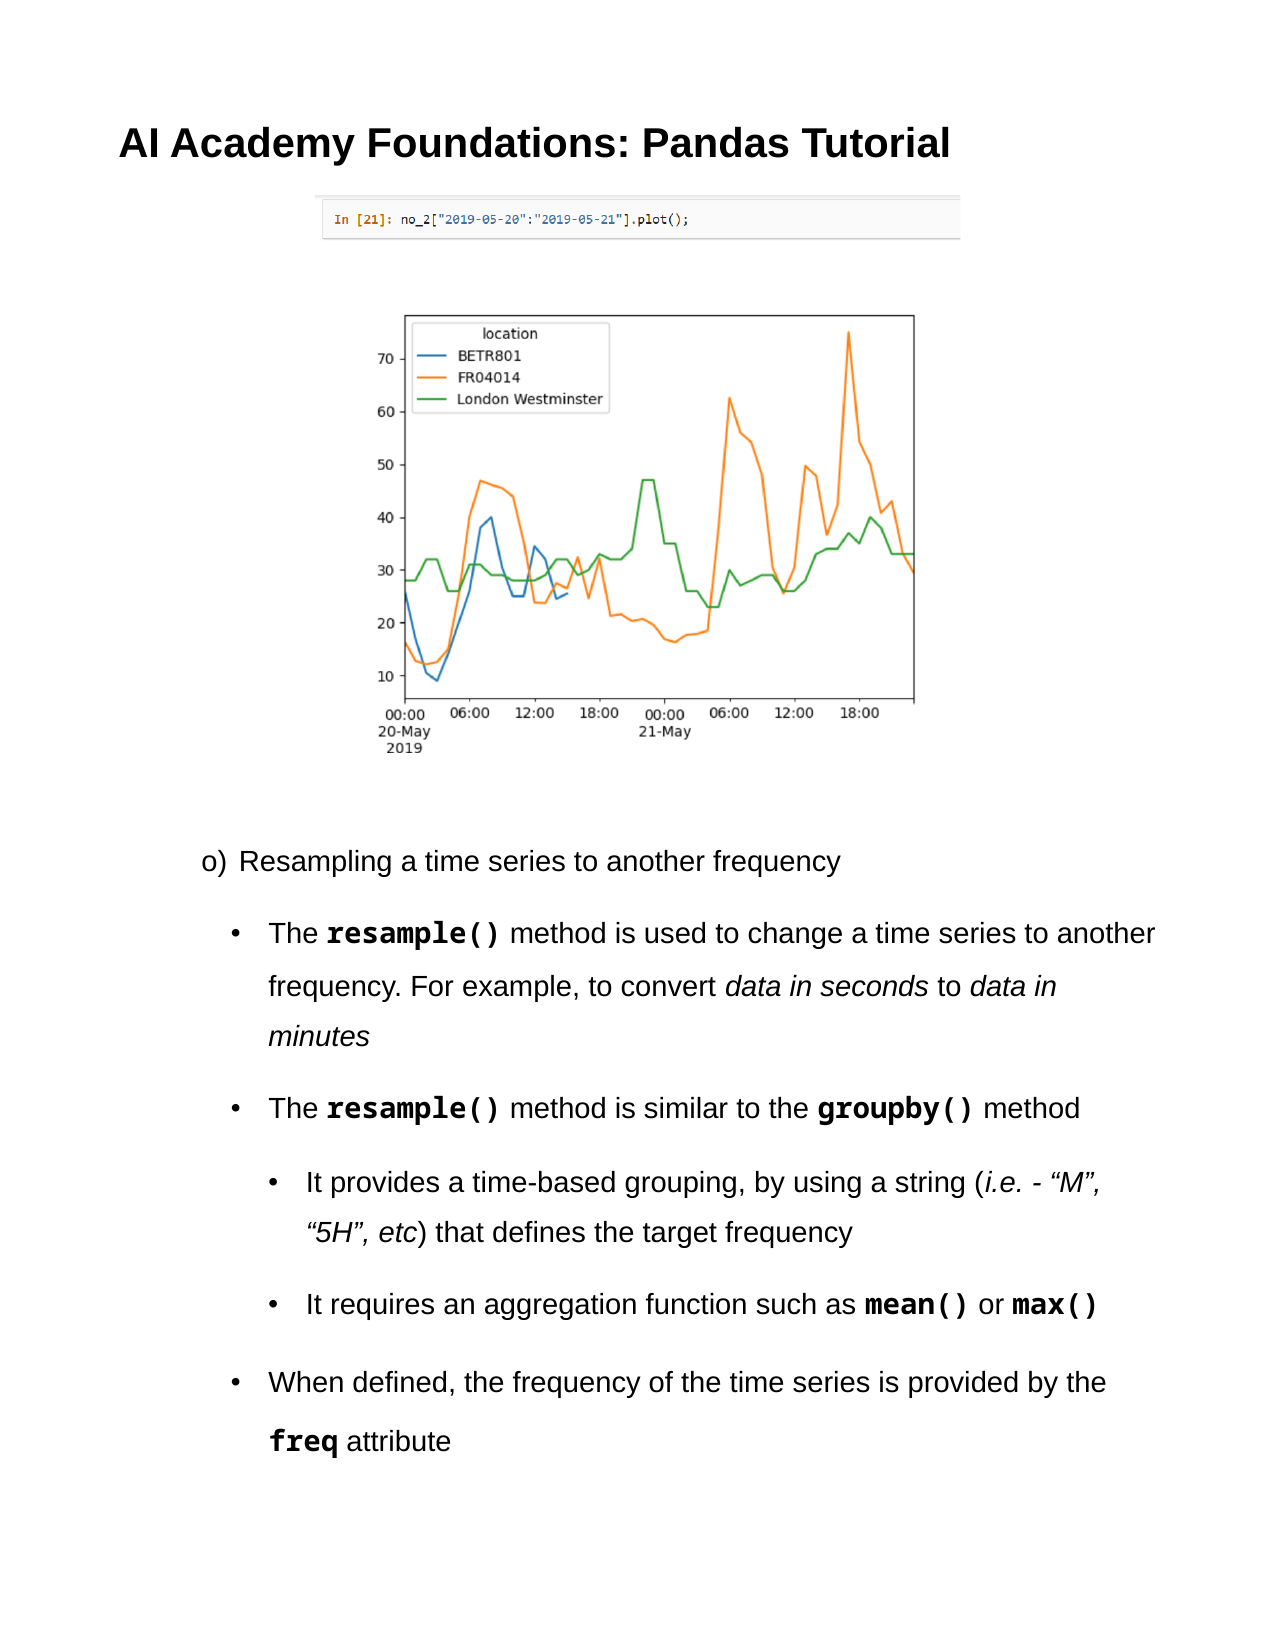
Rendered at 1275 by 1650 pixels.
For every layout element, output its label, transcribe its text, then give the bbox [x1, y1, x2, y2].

list It requires an aggregation function such as mean() or max() [268, 1284, 1157, 1323]
list Resampling a time series to another frequency [193, 844, 1157, 877]
list When defined, the frequency of the time series is provided by the freq attribute [231, 1361, 1157, 1460]
list The resample() method is used to change a time series to another frequency. For example, to convert data in seconds to data in minutes [231, 912, 1157, 1052]
list The resample() method is similar to the groupby() method [231, 1087, 1157, 1127]
picture [314, 195, 961, 759]
list It provides a time-based grouping, by using a string (i.e. - “M”, “5H”, etc) that defines the target frequency [268, 1165, 1157, 1249]
